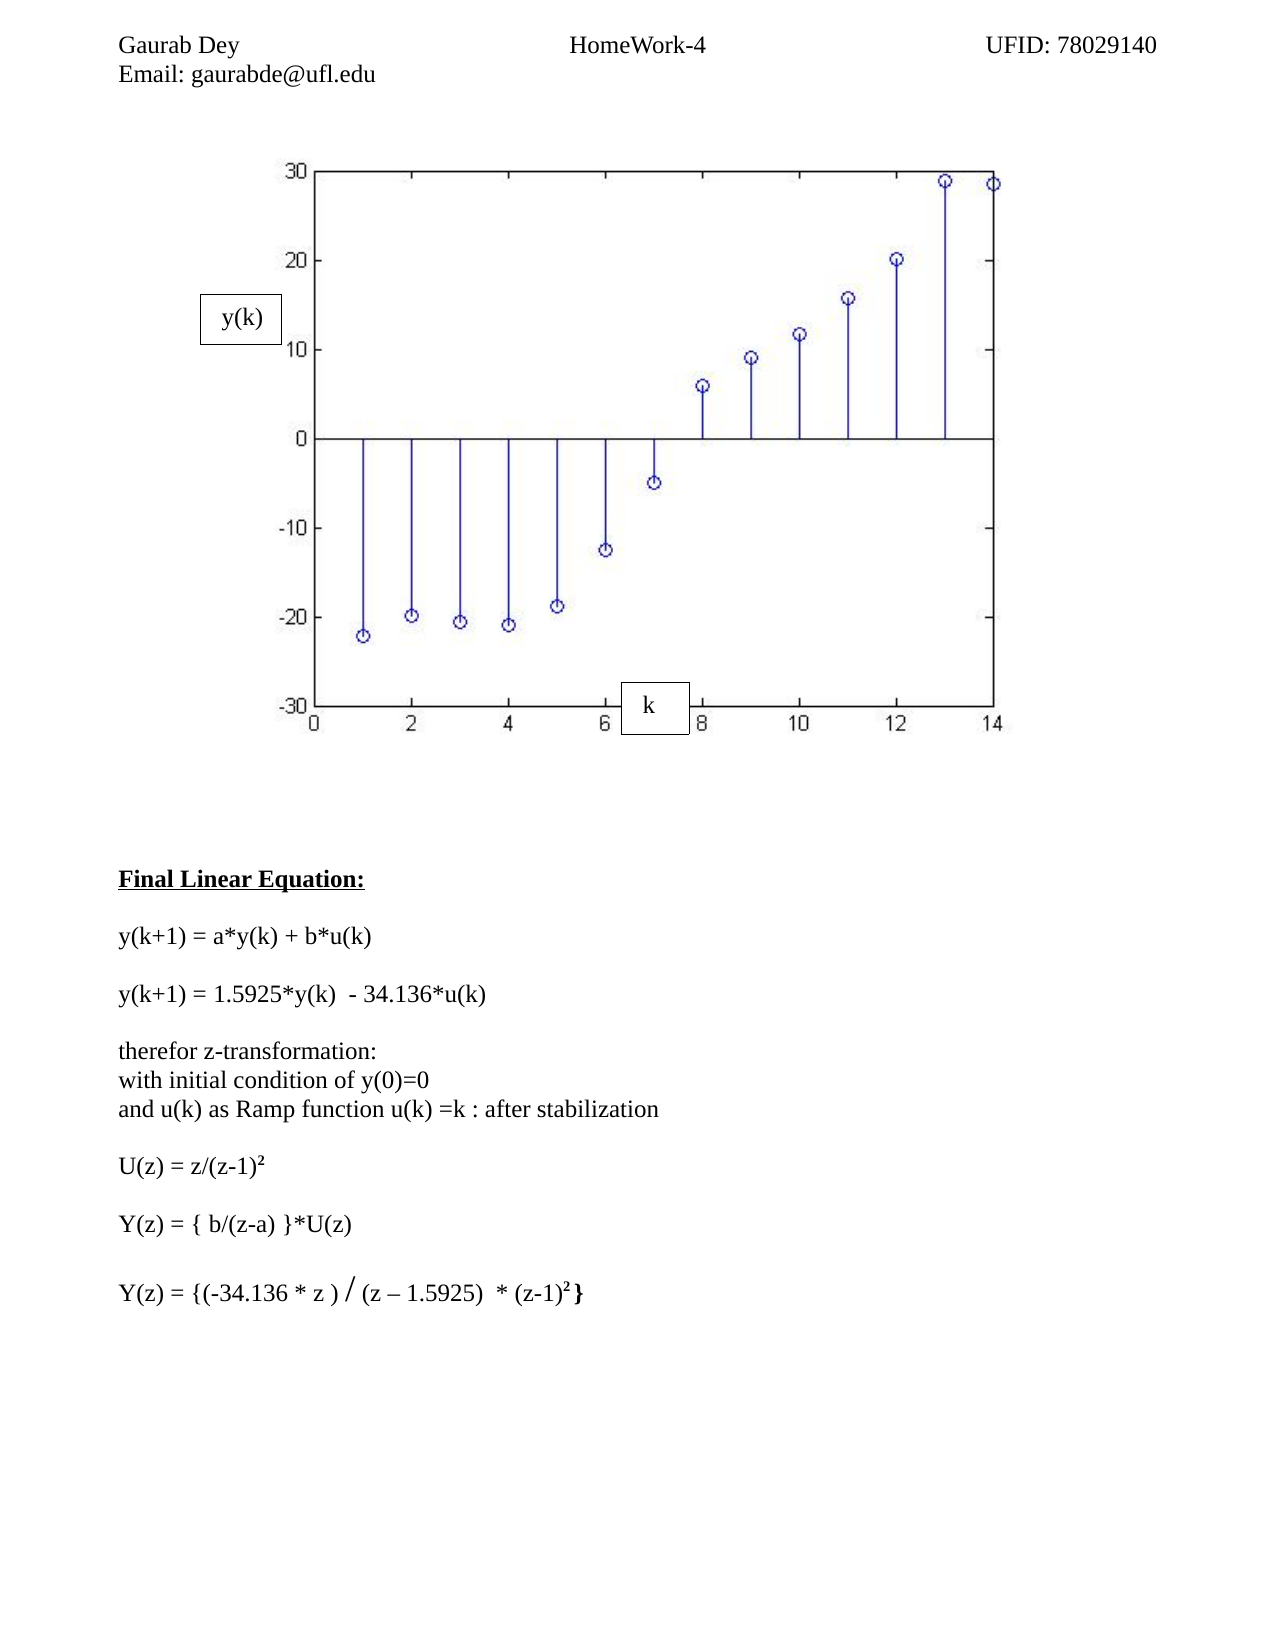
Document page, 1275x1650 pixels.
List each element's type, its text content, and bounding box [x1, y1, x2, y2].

text Y(z) = { b/(z-a) }*U(z) [118, 1209, 1157, 1238]
text y(k) [209, 302, 272, 331]
text and u(k) as Ramp function u(k) =k : after stabilization [118, 1094, 1157, 1123]
text with initial condition of y(0)=0 [118, 1065, 1157, 1094]
text Final Linear Equation: [118, 864, 1157, 893]
text therefor z-transformation: [118, 1036, 1157, 1065]
text y(k+1) = 1.5925*y(k) - 34.136*u(k) [118, 979, 1157, 1008]
text k [630, 691, 680, 719]
text y(k+1) = a*y(k) + b*u(k) [118, 921, 1157, 950]
text U(z) = z/(z-1)2 [118, 1151, 1157, 1180]
picture [200, 121, 1075, 778]
text Y(z) = {(-34.136 * z ) / (z – 1.5925) * (z-1)2 } [118, 1266, 1157, 1309]
